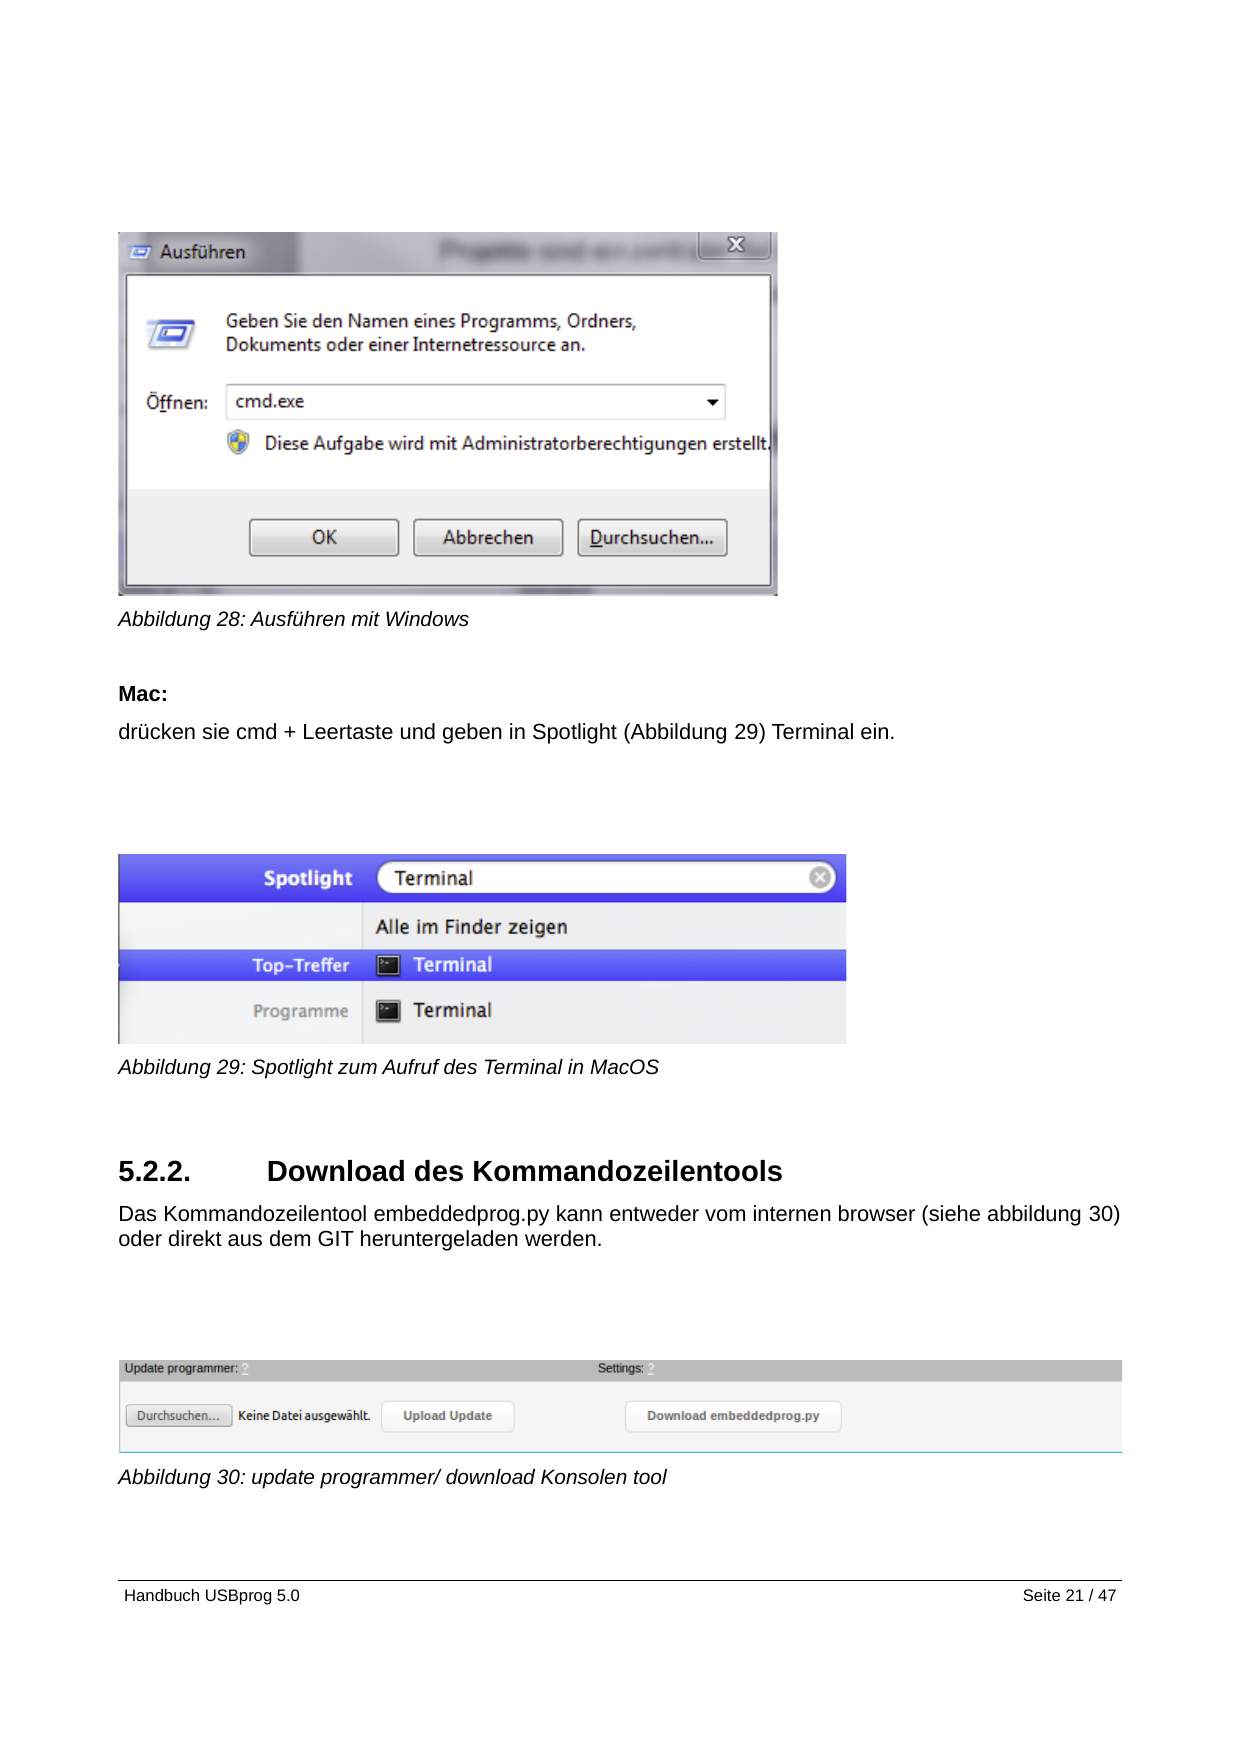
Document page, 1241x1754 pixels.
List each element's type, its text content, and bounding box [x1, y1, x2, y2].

text Abbildung 30: update programmer/ download Konsolen tool [118, 1453, 1122, 1489]
subtitle Download des Kommandozeilentools [118, 1154, 1122, 1188]
picture [118, 1360, 1123, 1453]
text Das Kommandozeilentool embeddedprog.py kann entweder vom internen browser (siehe abbildung 30) oder direkt aus dem GIT heruntergeladen werden. [118, 1200, 1122, 1251]
text drücken sie cmd + Leertaste und geben in Spotlight (Abbildung 29) Terminal ein. [118, 719, 1122, 744]
text Abbildung 29: Spotlight zum Aufruf des Terminal in MacOS [118, 1044, 846, 1079]
picture [118, 232, 778, 596]
text Mac: [118, 681, 1122, 706]
picture [118, 854, 847, 1044]
text Abbildung 28: Ausführen mit Windows [118, 596, 777, 631]
